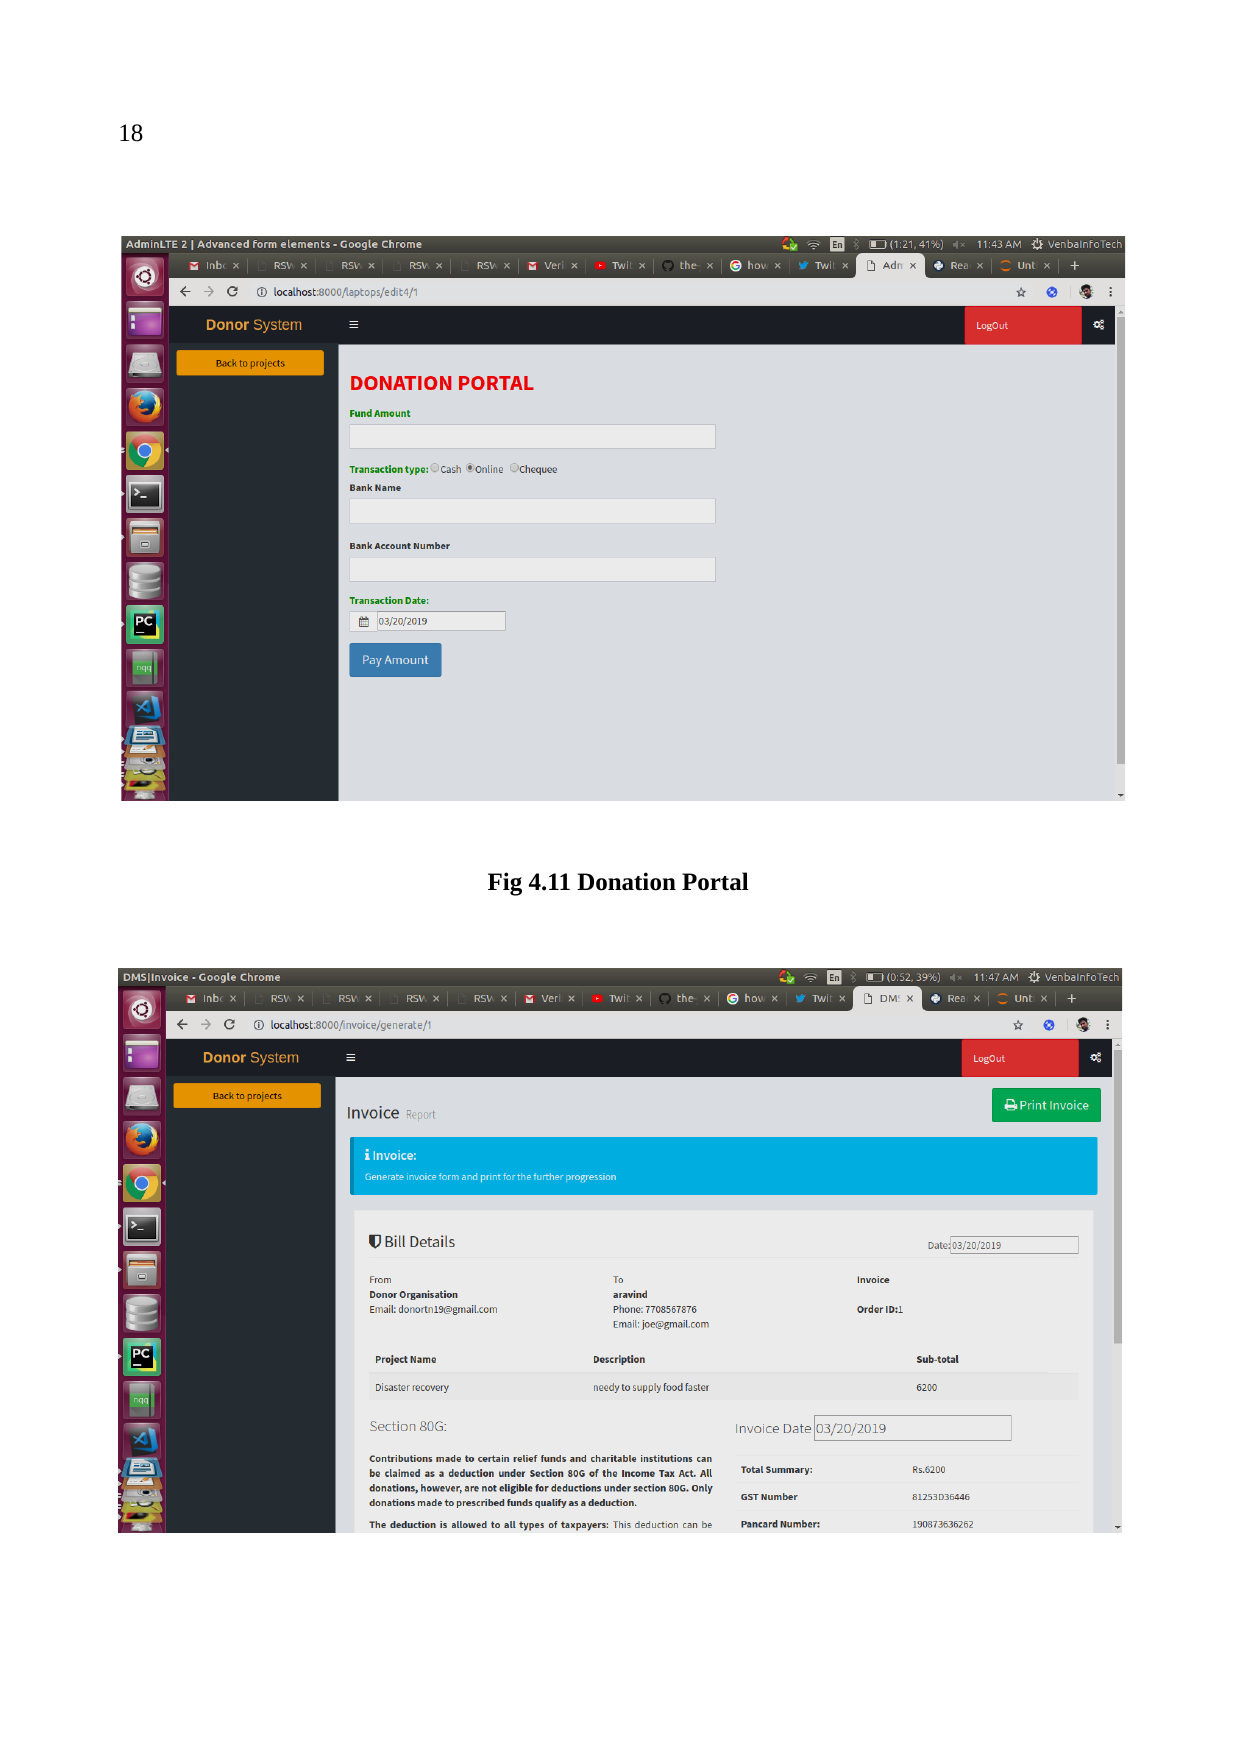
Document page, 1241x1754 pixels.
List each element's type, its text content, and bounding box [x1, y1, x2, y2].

text Fig 4.11 Donation Portal [118, 867, 1122, 896]
picture [121, 236, 1126, 801]
picture [118, 968, 1123, 1533]
